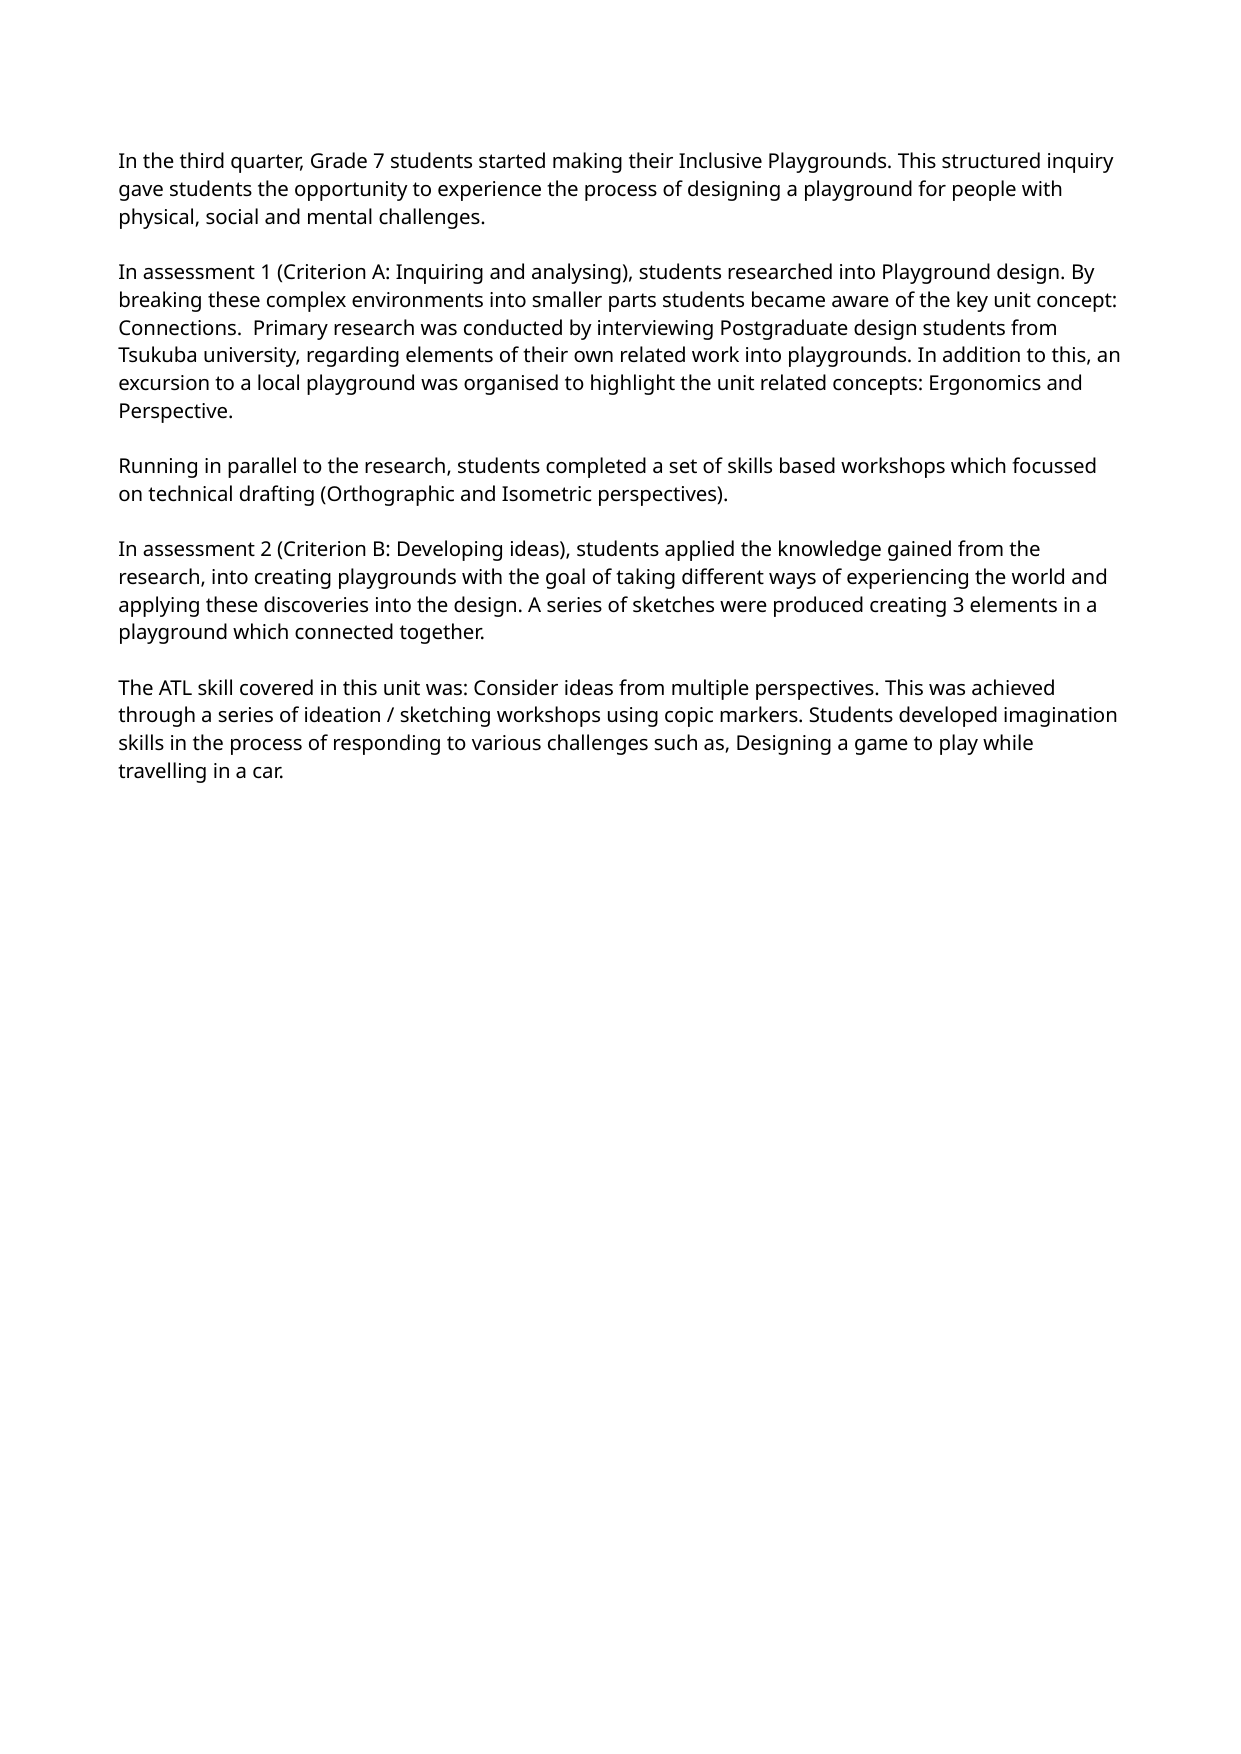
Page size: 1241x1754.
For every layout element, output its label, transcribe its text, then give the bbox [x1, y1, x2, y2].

text The ATL skill covered in this unit was: Consider ideas from multiple perspectives. This was achieved through a series of ideation / sketching workshops using copic markers. Students developed imagination skills in the process of responding to various challenges such as, Designing a game to play while travelling in a car. [118, 673, 1122, 784]
text In assessment 2 (Criterion B: Developing ideas), students applied the knowledge gained from the research, into creating playgrounds with the goal of taking different ways of experiencing the world and applying these discoveries into the design. A series of sketches were produced creating 3 elements in a playground which connected together. [118, 535, 1122, 646]
text Running in parallel to the research, students completed a set of skills based workshops which focussed on technical drafting (Orthographic and Isometric perspectives). [118, 452, 1122, 507]
text In assessment 1 (Criterion A: Inquiring and analysing), students researched into Playground design. By breaking these complex environments into smaller parts students became aware of the key unit concept: Connections. Primary research was conducted by interviewing Postgraduate design students from Tsukuba university, regarding elements of their own related work into playgrounds. In addition to this, an excursion to a local playground was organised to highlight the unit related concepts: Ergonomics and Perspective. [118, 258, 1122, 424]
text In the third quarter, Grade 7 students started making their Inclusive Playgrounds. This structured inquiry gave students the opportunity to experience the process of designing a playground for people with physical, social and mental challenges. [118, 147, 1122, 230]
